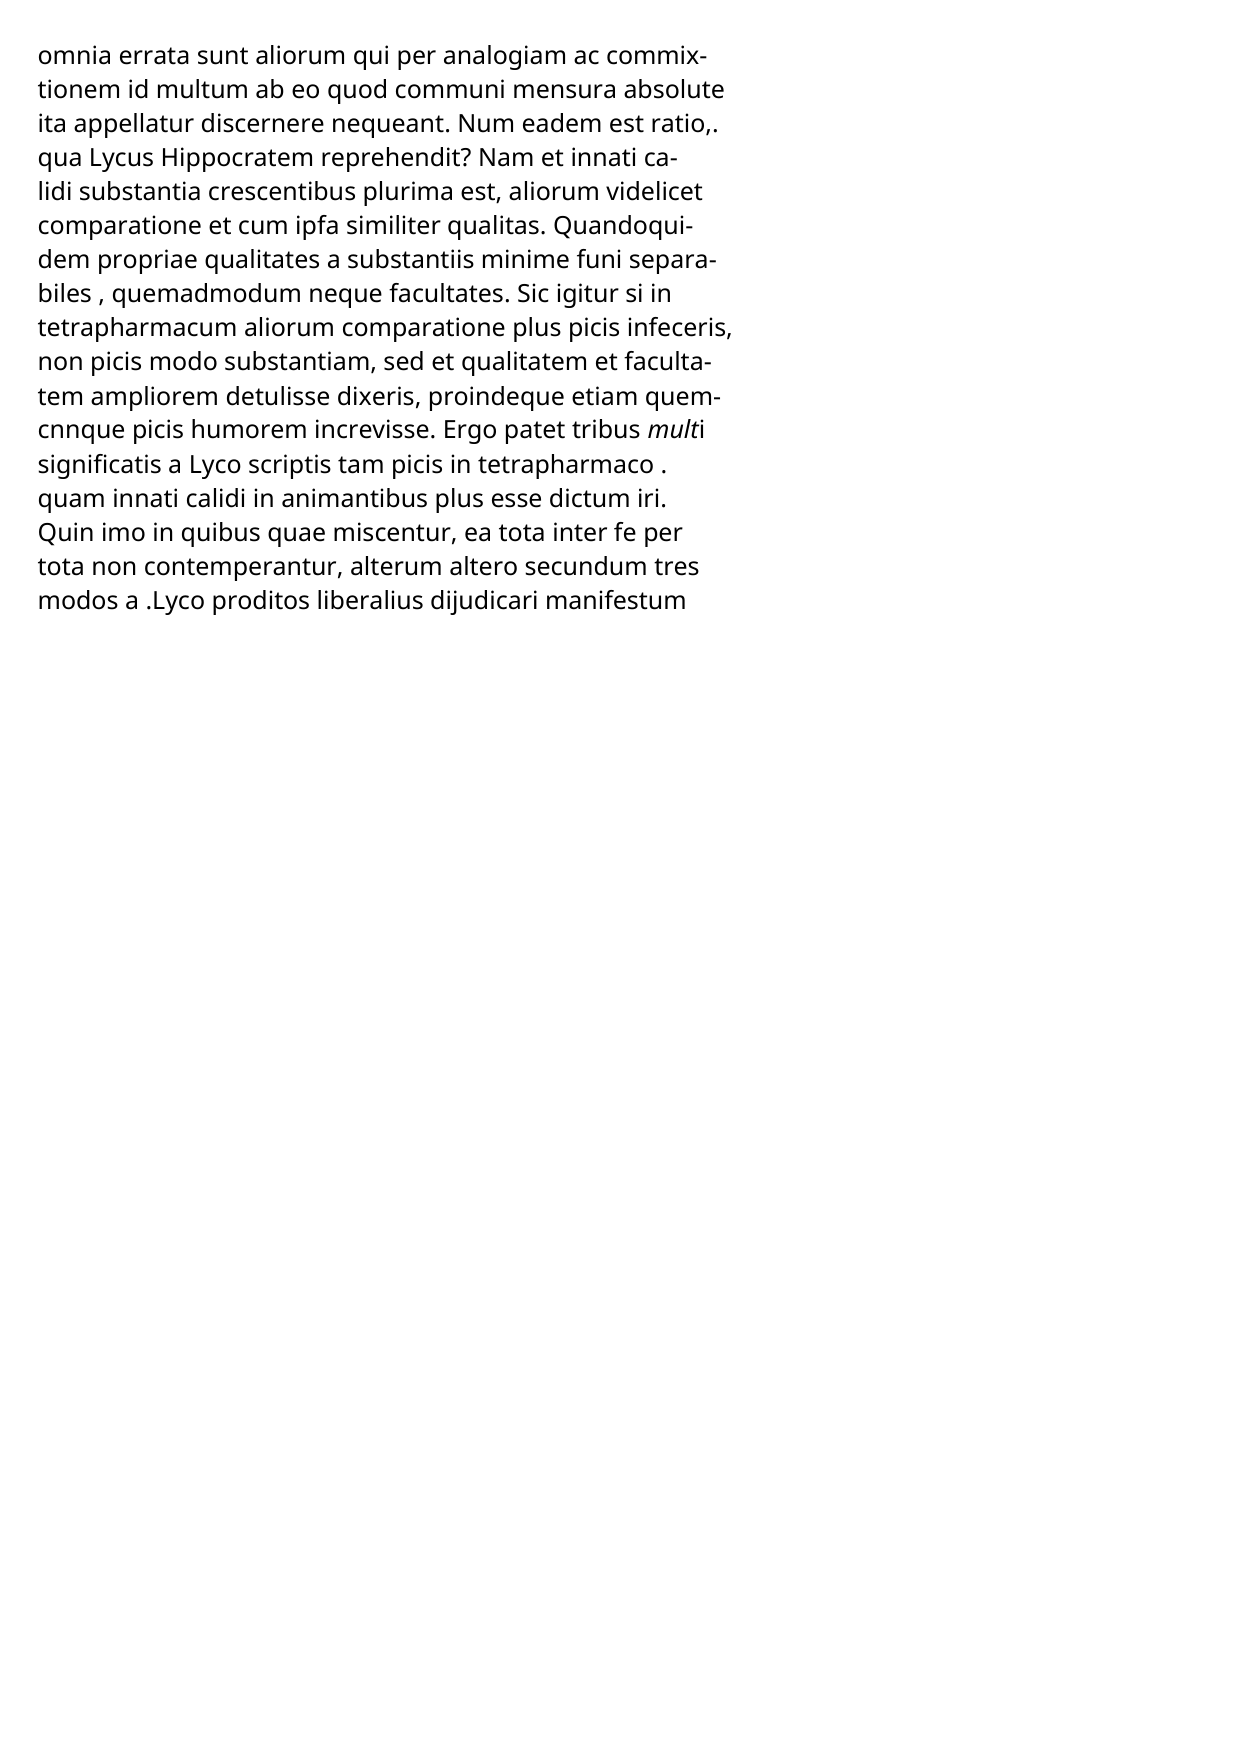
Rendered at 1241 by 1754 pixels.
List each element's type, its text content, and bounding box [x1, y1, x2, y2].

text omnia errata sunt aliorum qui per analogiam ac commix- tionem id multum ab eo quod communi mensura absolute ita appellatur discernere nequeant. Num eadem est ratio,. qua Lycus Hippocratem reprehendit? Nam et innati ca- lidi substantia crescentibus plurima est, aliorum videlicet comparatione et cum ipfa similiter qualitas. Quandoqui- dem propriae qualitates a substantiis minime funi separa- biles , quemadmodum neque facultates. Sic igitur si in tetrapharmacum aliorum comparatione plus picis infeceris, non picis modo substantiam, sed et qualitatem et faculta- tem ampliorem detulisse dixeris, proindeque etiam quem- cnnque picis humorem increvisse. Ergo patet tribus multi significatis a Lyco scriptis tam picis in tetrapharmaco . quam innati calidi in animantibus plus esse dictum iri. Quin imo in quibus quae miscentur, ea tota inter fe per tota non contemperantur, alterum altero secundum tres modos a .Lyco proditos liberalius dijudicari manifestum [37, 37, 1203, 617]
